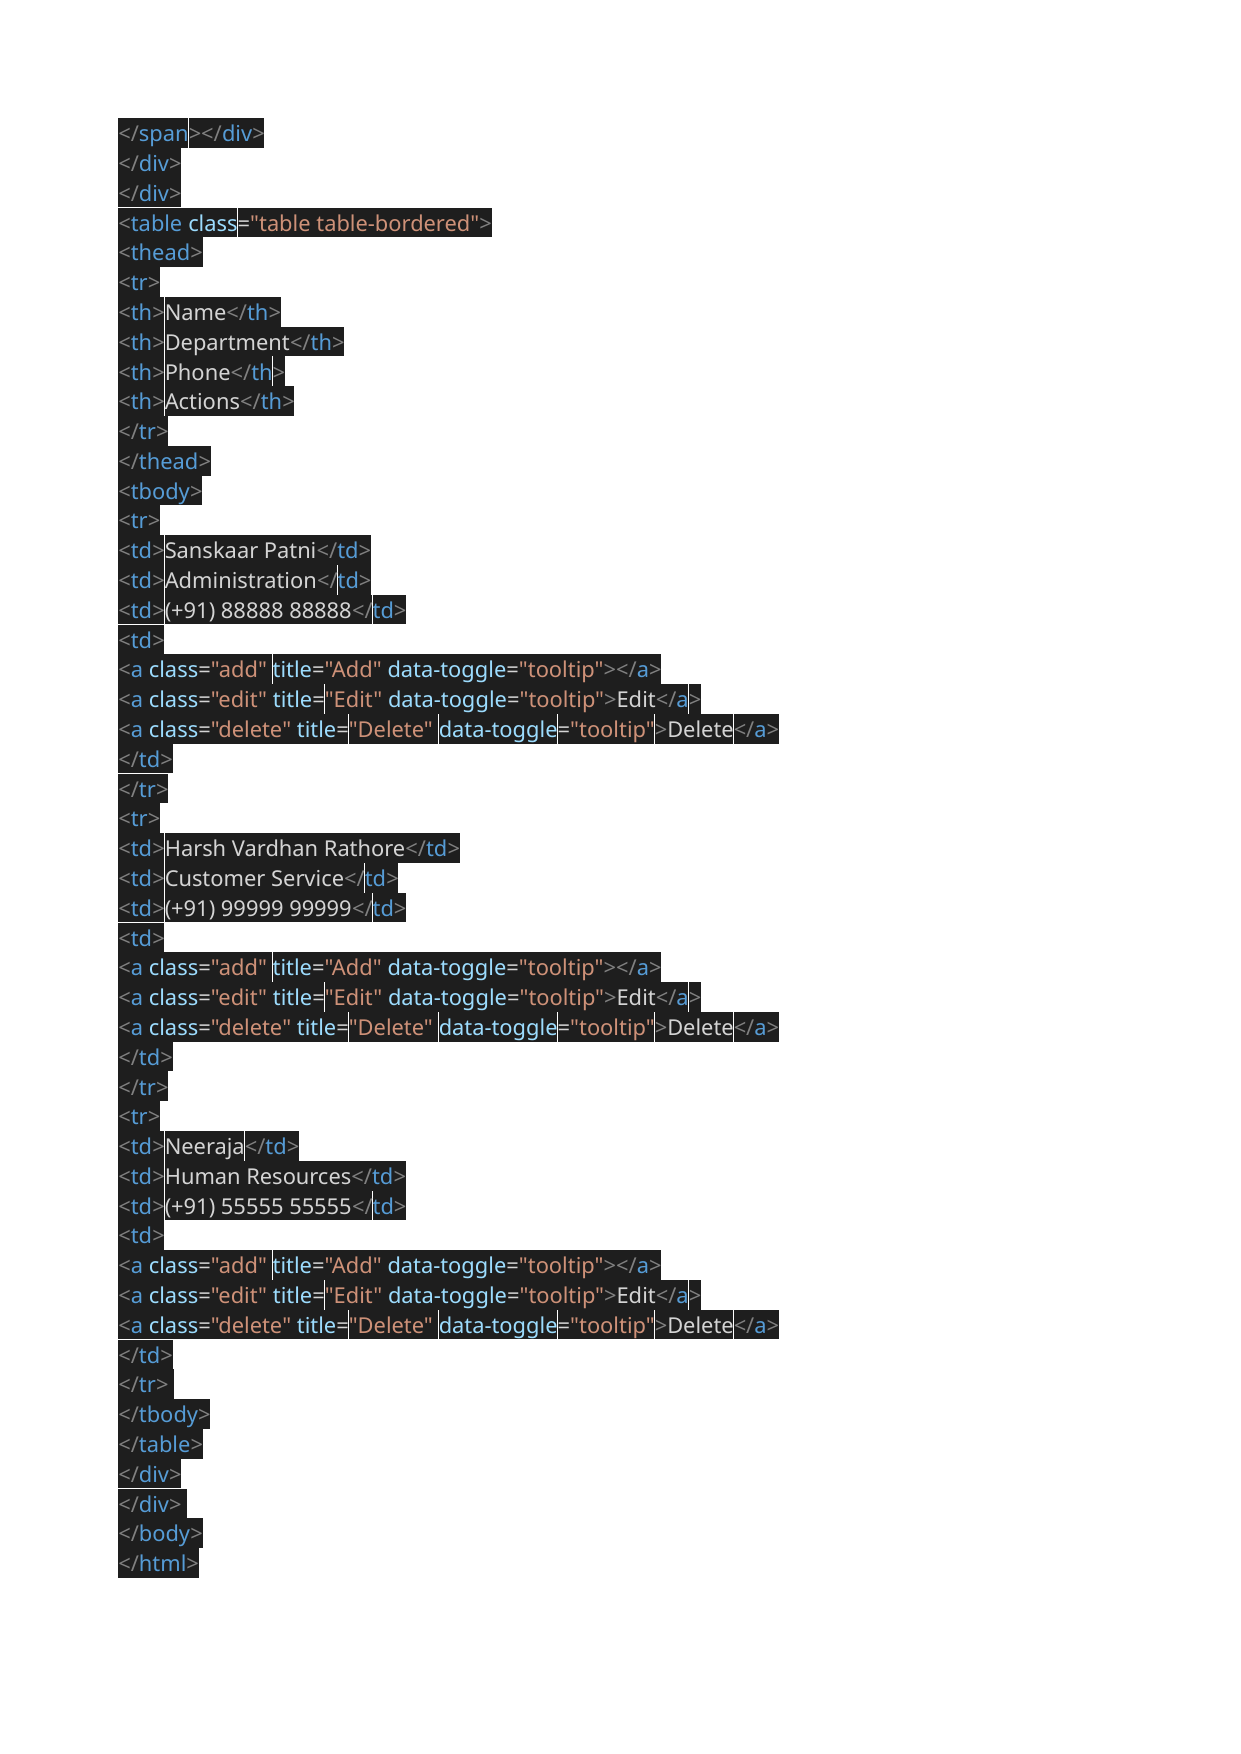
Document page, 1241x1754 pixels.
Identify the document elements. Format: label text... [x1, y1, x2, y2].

text <a class="delete" title="Delete" data-toggle="tooltip">Delete</a> [118, 714, 1122, 744]
text <tr> [118, 267, 1122, 297]
text </td> [118, 744, 1122, 773]
text </td> [118, 1339, 1122, 1369]
text </div> [118, 1488, 1122, 1518]
text <th>Department</th> [118, 327, 1122, 356]
text <a class="edit" title="Edit" data-toggle="tooltip">Edit</a> [118, 982, 1122, 1012]
text <tr> [118, 1101, 1122, 1131]
text <thead> [118, 237, 1122, 267]
text <th>Name</th> [118, 297, 1122, 327]
text <a class="delete" title="Delete" data-toggle="tooltip">Delete</a> [118, 1310, 1122, 1339]
text </div> [118, 178, 1122, 207]
text <td>Harsh Vardhan Rathore</td> [118, 833, 1122, 863]
text </div> [118, 1459, 1122, 1488]
text <td>Human Resources</td> [118, 1161, 1122, 1191]
text </div> [118, 148, 1122, 178]
text <a class="add" title="Add" data-toggle="tooltip"></a> [118, 654, 1122, 684]
text <td> [118, 624, 1122, 654]
text <td> [118, 922, 1122, 952]
text <a class="edit" title="Edit" data-toggle="tooltip">Edit</a> [118, 684, 1122, 714]
text <th>Actions</th> [118, 386, 1122, 416]
text </tr> [118, 416, 1122, 446]
text </tr> [118, 1369, 1122, 1399]
text </tbody> [118, 1399, 1122, 1429]
text <td>Neeraja</td> [118, 1131, 1122, 1161]
text <a class="edit" title="Edit" data-toggle="tooltip">Edit</a> [118, 1280, 1122, 1310]
text </html> [118, 1548, 1122, 1578]
text <tr> [118, 803, 1122, 833]
text <td>Customer Service</td> [118, 863, 1122, 893]
text <td>(+91) 88888 88888</td> [118, 595, 1122, 624]
text <th>Phone</th> [118, 356, 1122, 386]
text </span></div> [118, 118, 1122, 148]
text <tr> [118, 505, 1122, 535]
text <td>Administration</td> [118, 565, 1122, 595]
text <td>Sanskaar Patni</td> [118, 535, 1122, 565]
text <a class="delete" title="Delete" data-toggle="tooltip">Delete</a> [118, 1012, 1122, 1042]
text </td> [118, 1042, 1122, 1071]
text </body> [118, 1518, 1122, 1548]
text </table> [118, 1429, 1122, 1459]
text <td>(+91) 99999 99999</td> [118, 893, 1122, 922]
text <td>(+91) 55555 55555</td> [118, 1191, 1122, 1220]
text <table class="table table-bordered"> [118, 207, 1122, 237]
text </tr> [118, 773, 1122, 803]
text <a class="add" title="Add" data-toggle="tooltip"></a> [118, 952, 1122, 982]
text <tbody> [118, 476, 1122, 505]
text <a class="add" title="Add" data-toggle="tooltip"></a> [118, 1250, 1122, 1280]
text </tr> [118, 1071, 1122, 1101]
text <td> [118, 1220, 1122, 1250]
text </thead> [118, 446, 1122, 476]
